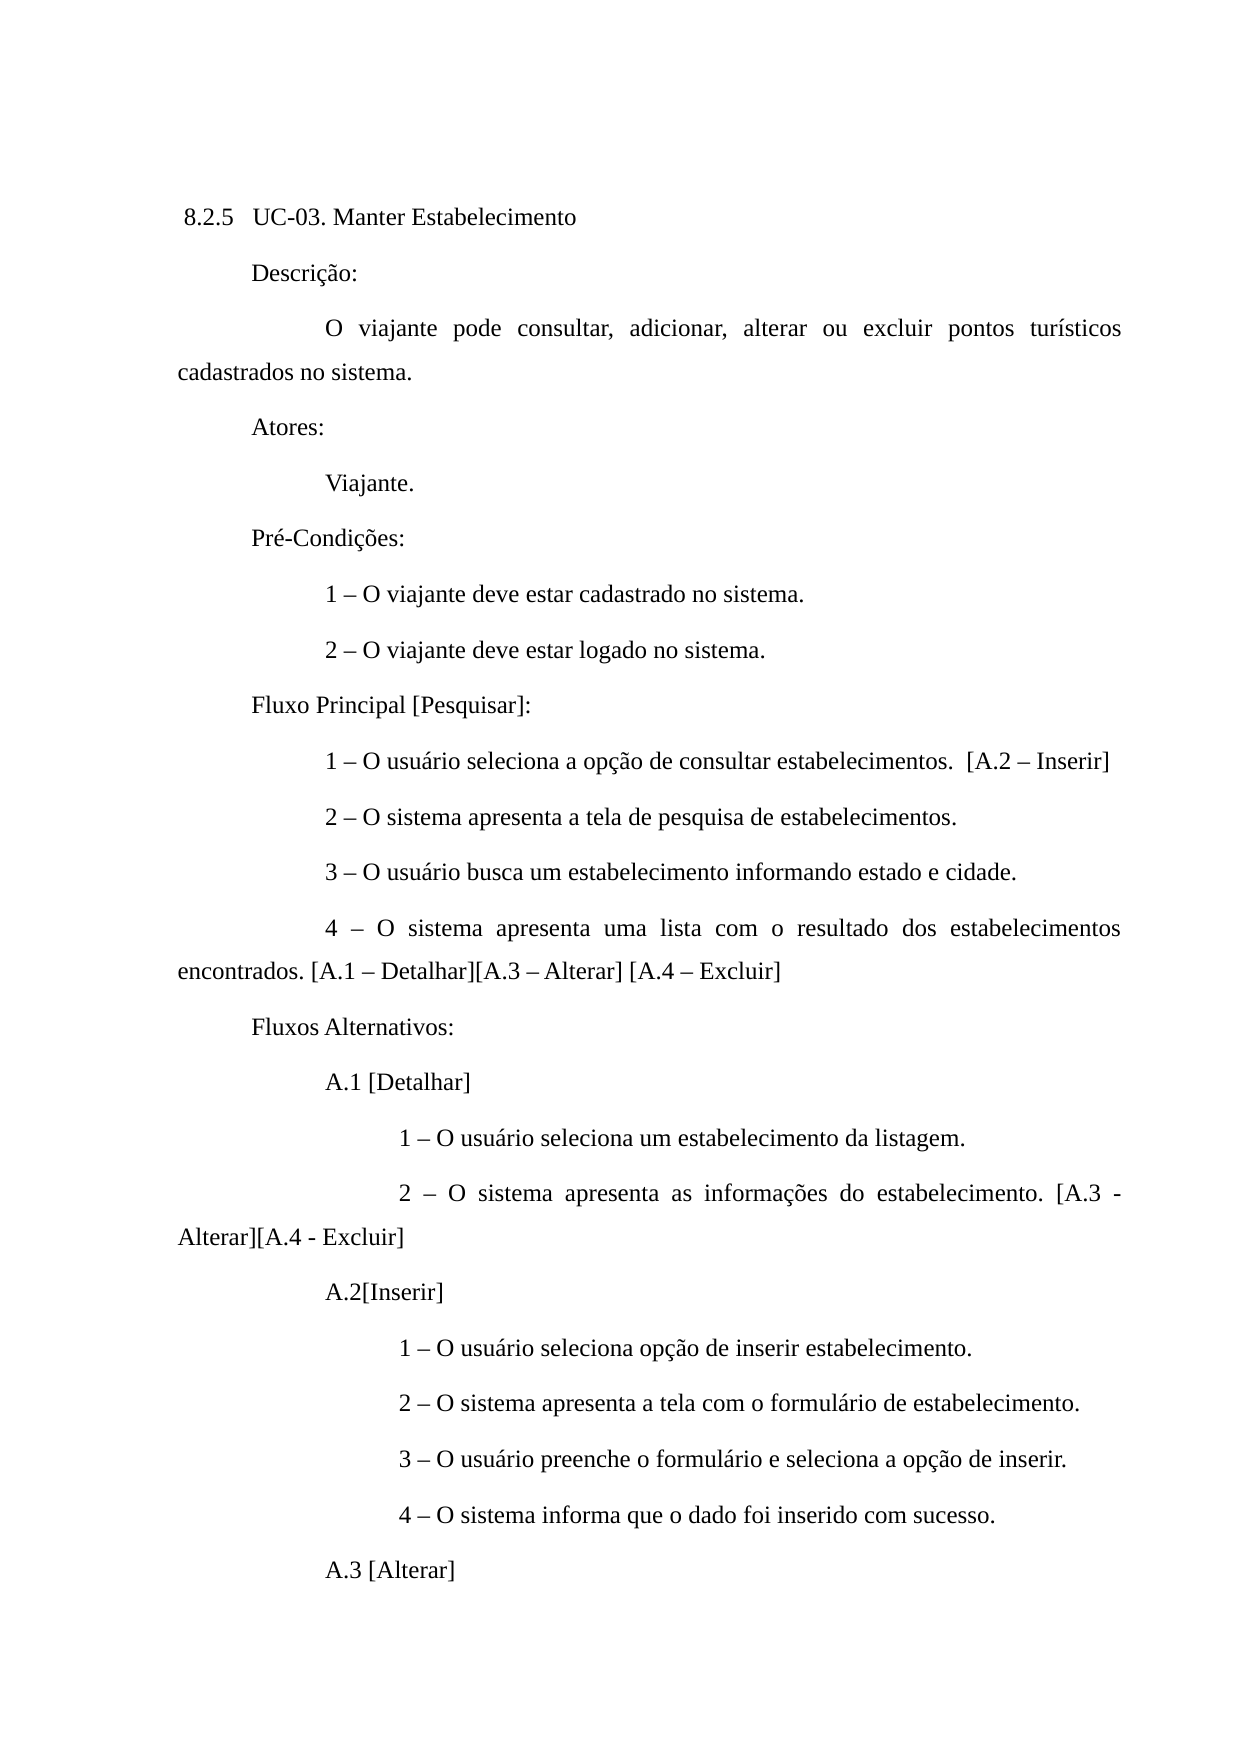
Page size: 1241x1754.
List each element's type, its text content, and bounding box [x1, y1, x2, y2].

text A.3 [Alterar] [177, 1555, 1122, 1584]
text Pré-Condições: [177, 523, 1122, 552]
text 2 – O sistema apresenta as informações do estabelecimento. [A.3 - Alterar][A.4 - Excluir] [177, 1178, 1122, 1250]
text Viajante. [177, 468, 1122, 497]
text 3 – O usuário busca um estabelecimento informando estado e cidade. [177, 857, 1122, 886]
text 1 – O usuário seleciona a opção de consultar estabelecimentos. [A.2 – Inserir] [177, 746, 1122, 775]
text 3 – O usuário preenche o formulário e seleciona a opção de inserir. [177, 1444, 1122, 1473]
subtitle UC-03. Manter Estabelecimento [177, 202, 1122, 231]
text 2 – O viajante deve estar logado no sistema. [177, 635, 1122, 663]
text Descrição: [177, 258, 1122, 287]
text A.2[Inserir] [177, 1277, 1122, 1306]
text 1 – O usuário seleciona opção de inserir estabelecimento. [177, 1333, 1122, 1362]
text 4 – O sistema informa que o dado foi inserido com sucesso. [177, 1500, 1122, 1528]
text 1 – O viajante deve estar cadastrado no sistema. [177, 579, 1122, 608]
text Atores: [177, 412, 1122, 441]
text A.1 [Detalhar] [177, 1067, 1122, 1096]
text 4 – O sistema apresenta uma lista com o resultado dos estabelecimentos encontrados. [A.1 – Detalhar][A.3 – Alterar] [A.4 – Excluir] [177, 913, 1122, 985]
text Fluxo Principal [Pesquisar]: [177, 690, 1122, 719]
text 2 – O sistema apresenta a tela de pesquisa de estabelecimentos. [177, 802, 1122, 830]
text Fluxos Alternativos: [177, 1012, 1122, 1040]
text O viajante pode consultar, adicionar, alterar ou excluir pontos turísticos cadastrados no sistema. [177, 313, 1122, 385]
text 1 – O usuário seleciona um estabelecimento da listagem. [177, 1123, 1122, 1152]
text 2 – O sistema apresenta a tela com o formulário de estabelecimento. [177, 1388, 1122, 1417]
